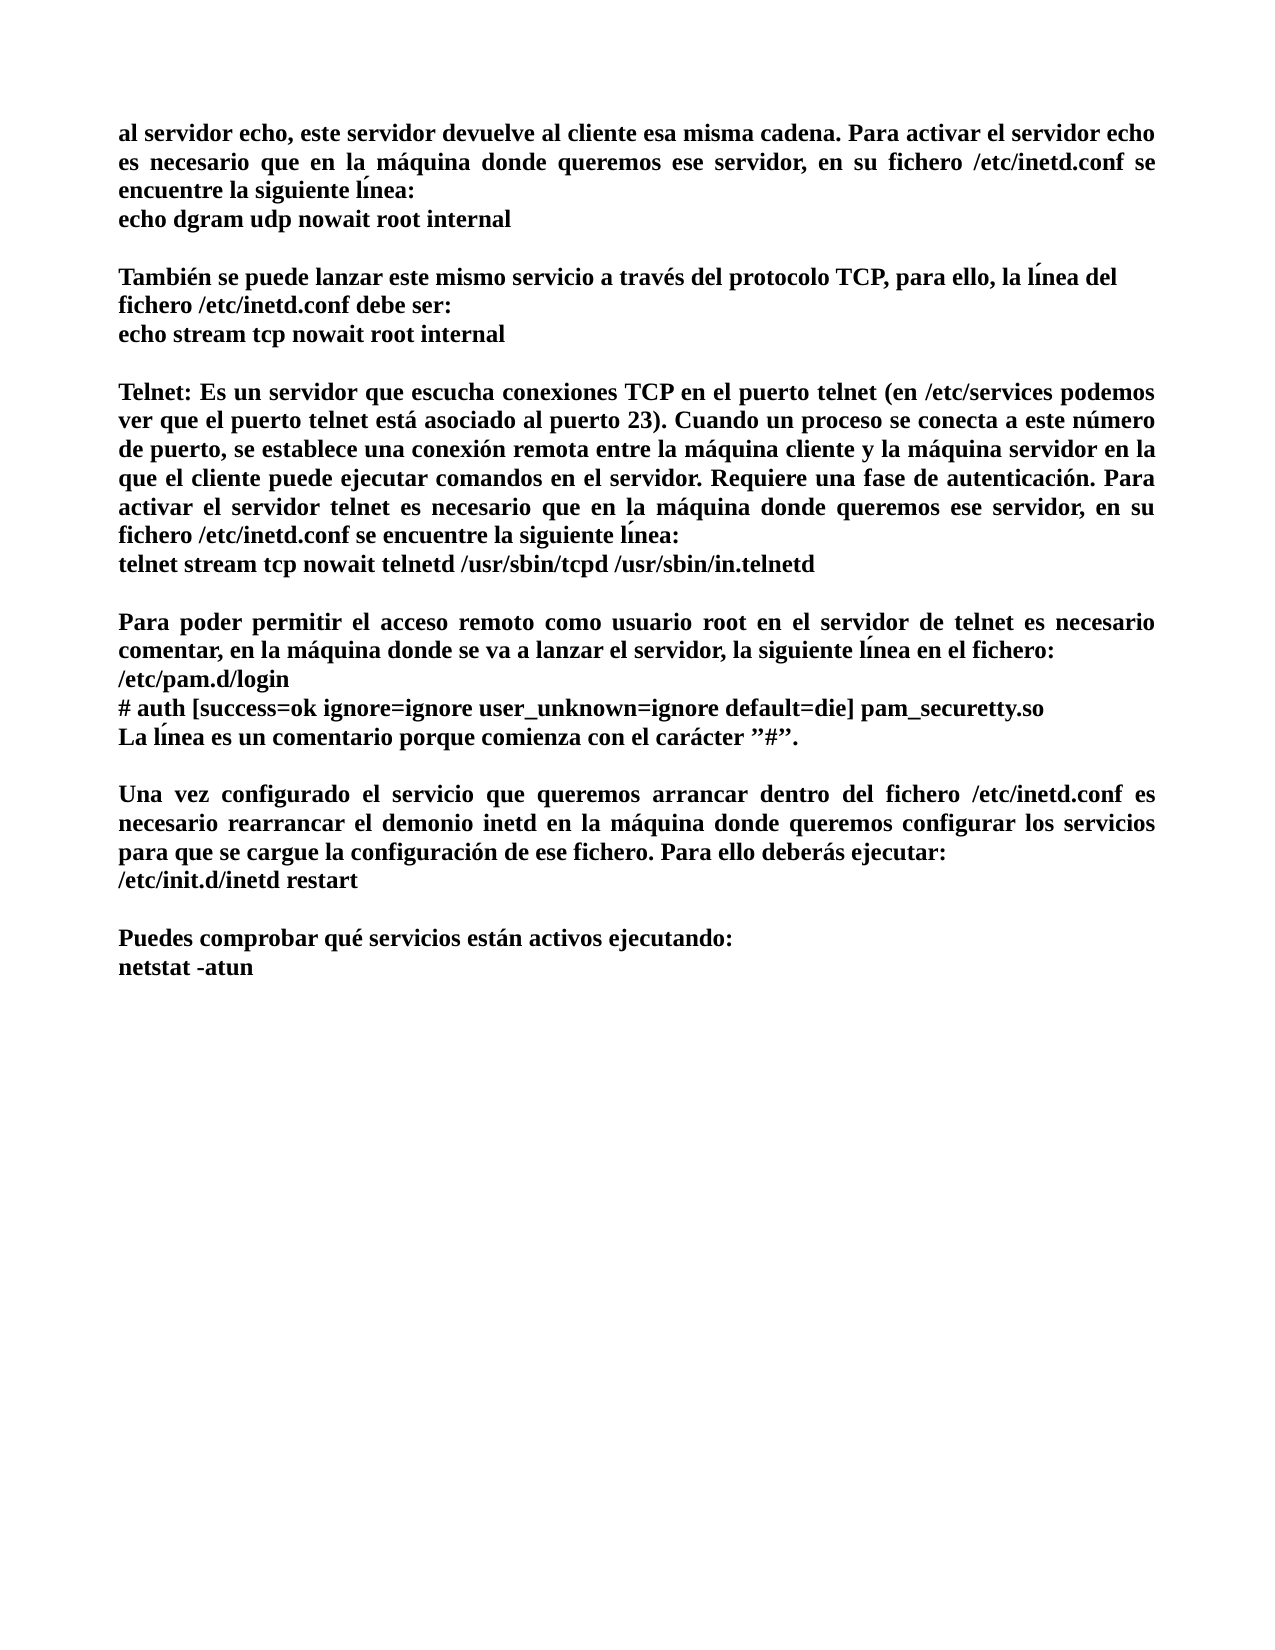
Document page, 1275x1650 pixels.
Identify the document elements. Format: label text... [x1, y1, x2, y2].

text Para poder permitir el acceso remoto como usuario root en el servidor de telnet es necesario comentar, en la máquina donde se va a lanzar el servidor, la siguiente lı́nea en el fichero: [118, 607, 1157, 664]
text al servidor echo, este servidor devuelve al cliente esa misma cadena. Para activar el servidor echo es necesario que en la máquina donde queremos ese servidor, en su fichero /etc/inetd.conf se encuentre la siguiente lı́nea: [118, 118, 1157, 204]
text Telnet: Es un servidor que escucha conexiones TCP en el puerto telnet (en /etc/services podemos ver que el puerto telnet está asociado al puerto 23). Cuando un proceso se conecta a este número de puerto, se establece una conexión remota entre la máquina cliente y la máquina servidor en la que el cliente puede ejecutar comandos en el servidor. Requiere una fase de autenticación. Para activar el servidor telnet es necesario que en la máquina donde queremos ese servidor, en su fichero /etc/inetd.conf se encuentre la siguiente lı́nea: [118, 377, 1157, 549]
text echo dgram udp nowait root internal [118, 204, 1157, 233]
text # auth [success=ok ignore=ignore user_unknown=ignore default=die] pam_securetty.so [118, 693, 1157, 722]
text /etc/init.d/inetd restart [118, 866, 1157, 894]
text netstat -atun [118, 952, 1157, 981]
text Una vez configurado el servicio que queremos arrancar dentro del fichero /etc/inetd.conf es necesario rearrancar el demonio inetd en la máquina donde queremos configurar los servicios para que se cargue la configuración de ese fichero. Para ello deberás ejecutar: [118, 779, 1157, 866]
text Puedes comprobar qué servicios están activos ejecutando: [118, 923, 1157, 952]
text También se puede lanzar este mismo servicio a través del protocolo TCP, para ello, la lı́nea del [118, 262, 1157, 291]
text La lı́nea es un comentario porque comienza con el carácter ’’#’’. [118, 722, 1157, 751]
text echo stream tcp nowait root internal [118, 319, 1157, 348]
text telnet stream tcp nowait telnetd /usr/sbin/tcpd /usr/sbin/in.telnetd [118, 549, 1157, 578]
text fichero /etc/inetd.conf debe ser: [118, 291, 1157, 319]
text /etc/pam.d/login [118, 664, 1157, 693]
